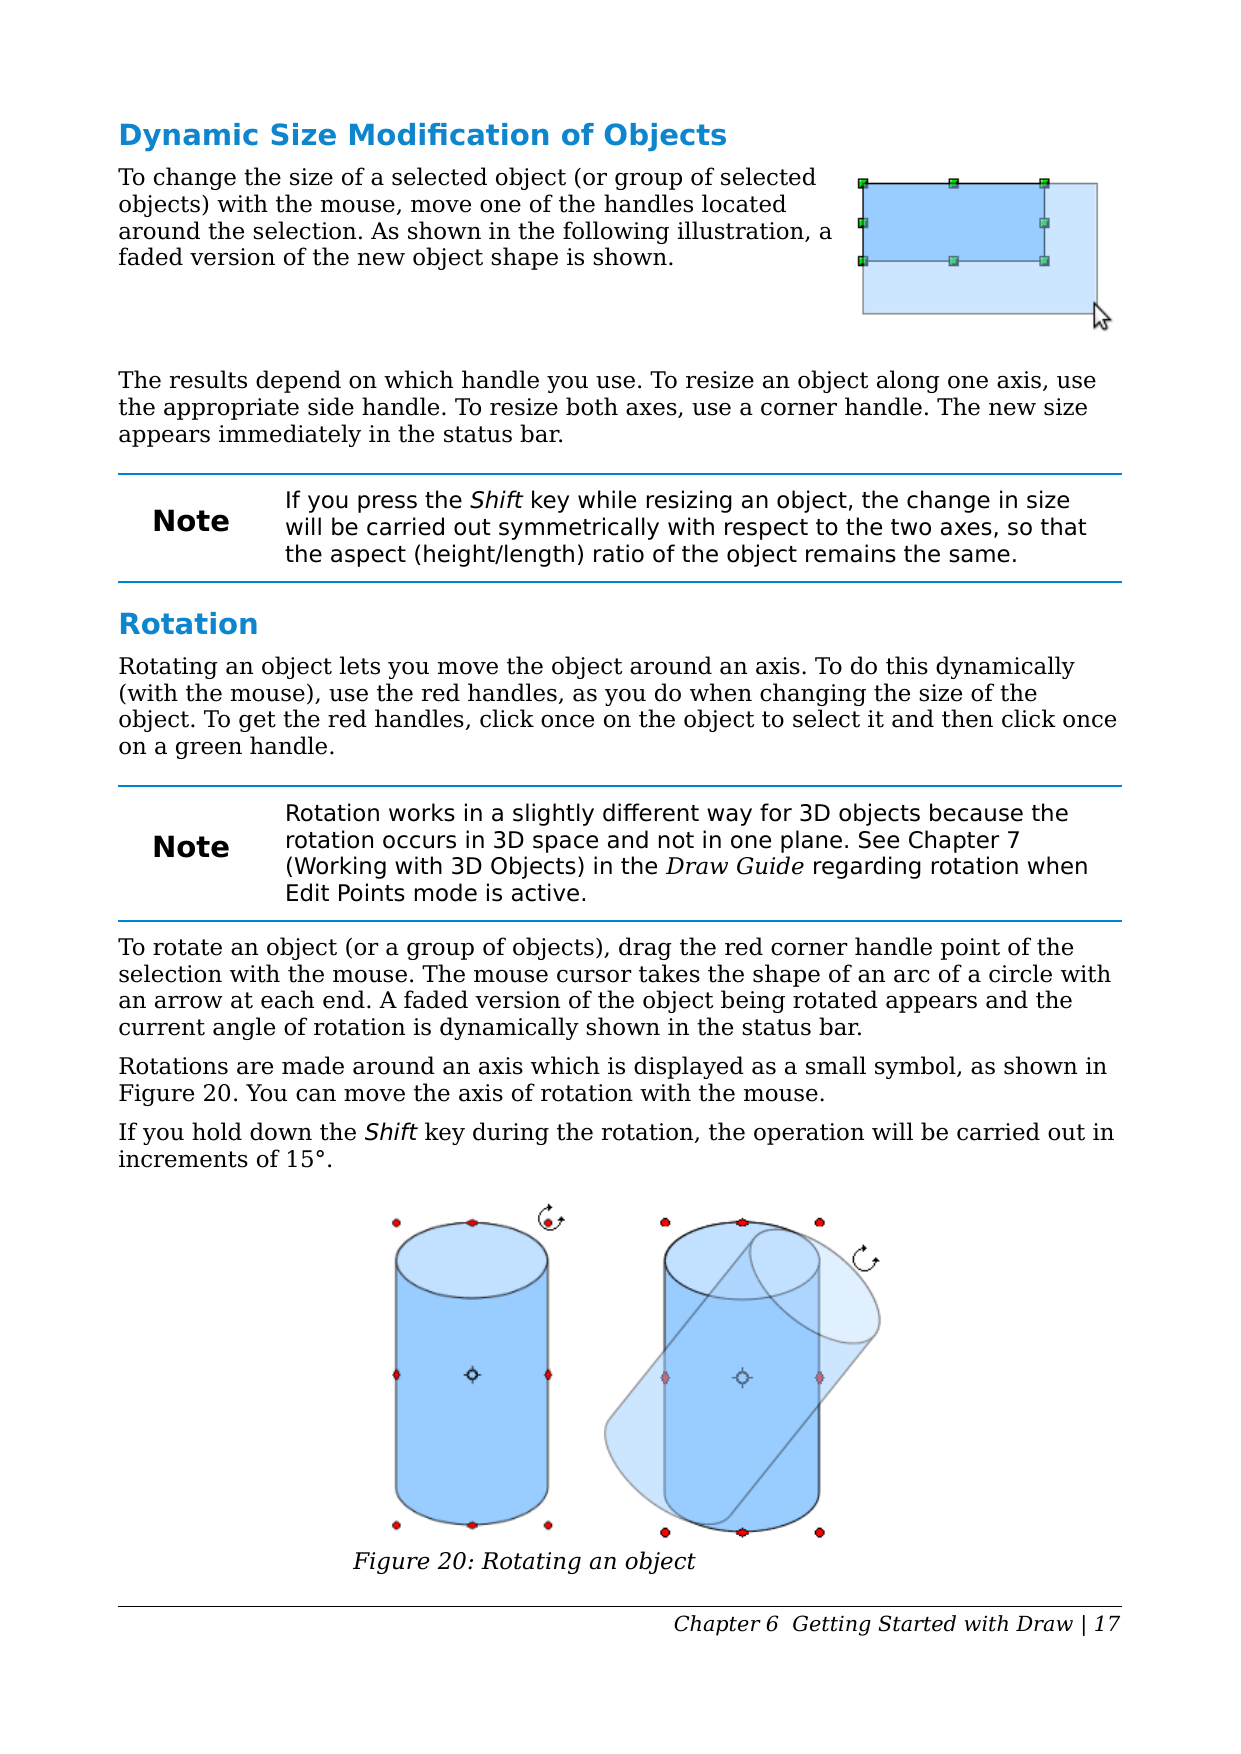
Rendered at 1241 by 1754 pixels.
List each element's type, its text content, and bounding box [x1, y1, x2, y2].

picture [353, 1197, 888, 1549]
table_header If you press the Shift key while resizing an object, the change in size will be carried out symmetrically with respect to the two axes, so that the aspect (height/length) ratio of the object remains the same. [264, 475, 1122, 581]
table_header Note [118, 475, 263, 581]
text If you hold down the Shift key during the rotation, the operation will be carried out in increments of 15°. [118, 1119, 1122, 1173]
subtitle Rotation [118, 607, 1122, 641]
text Figure 20: Rotating an object [353, 1549, 887, 1575]
text To rotate an object (or a group of objects), drag the red corner handle point of the selection with the mouse. The mouse cursor takes the shape of an arc of a circle with an arrow at each end. A faded version of the object being rotated appears and the current angle of rotation is dynamically shown in the status bar. [118, 934, 1122, 1041]
text Rotating an object lets you move the object around an axis. To do this dynamically (with the mouse), use the red handles, as you do when changing the size of the object. To get the red handles, click once on the object to select it and then click once on a green handle. [118, 653, 1122, 760]
picture [846, 164, 1123, 344]
text Rotations are made around an axis which is displayed as a small symbol, as shown in Figure 20. You can move the axis of rotation with the mouse. [118, 1053, 1122, 1107]
subtitle Dynamic Size Modification of Objects [118, 118, 1122, 152]
table_header Note [118, 787, 263, 920]
table_header To change the size of a selected object (or group of selected objects) with the mouse, move one of the handles located around the selection. As shown in the following illustration, a faded version of the new object shape is shown. [118, 165, 846, 356]
text The results depend on which handle you use. To resize an object along one axis, use the appropriate side handle. To resize both axes, use a corner handle. The new size appears immediately in the status bar. [118, 367, 1122, 447]
table_header [846, 344, 1122, 356]
table_header Rotation works in a slightly different way for 3D objects because the rotation occurs in 3D space and not in one plane. See Chapter 7 (Working with 3D Objects) in the Draw Guide regarding rotation when Edit Points mode is active. [264, 787, 1122, 920]
